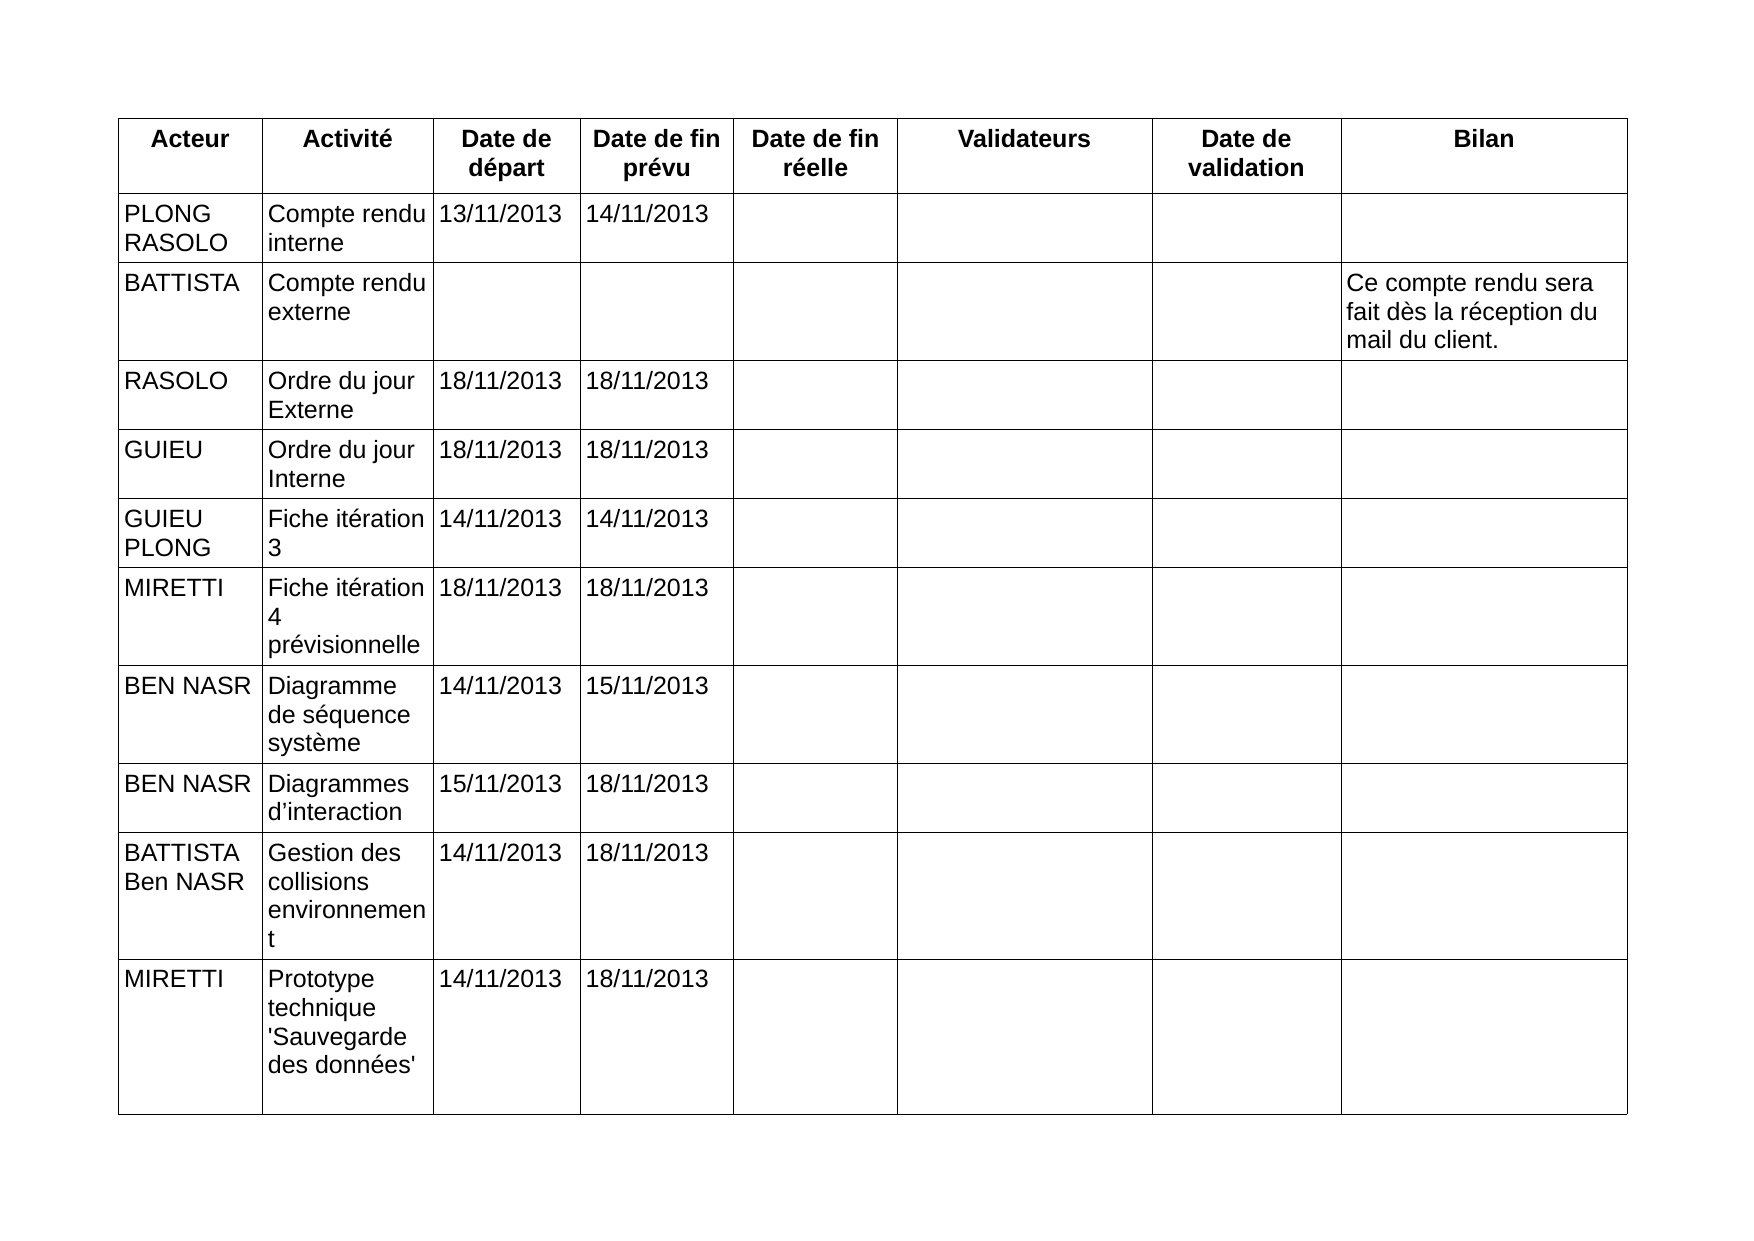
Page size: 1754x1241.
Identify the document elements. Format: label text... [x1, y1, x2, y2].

table_cell [734, 666, 897, 763]
table_cell [898, 960, 1152, 1114]
table_cell 18/11/2013 [581, 568, 733, 665]
table_cell [734, 499, 897, 567]
table_cell 13/11/2013 [434, 194, 580, 262]
table_cell [734, 361, 897, 429]
table_cell 14/11/2013 [434, 833, 580, 958]
table_header Acteur [119, 119, 262, 193]
table_cell [1153, 833, 1341, 958]
table_cell [1342, 960, 1627, 1114]
table_cell 14/11/2013 [434, 666, 580, 763]
table_cell [1342, 833, 1627, 958]
table_cell [898, 361, 1152, 429]
table_cell Fiche itération 3 [263, 499, 433, 567]
table_cell GUIEU [119, 430, 262, 498]
table_cell [734, 263, 897, 360]
table_cell RASOLO [119, 361, 262, 429]
table_header Date de fin réelle [734, 119, 897, 193]
table_cell [898, 194, 1152, 262]
table_cell BATTISTA [119, 263, 262, 360]
table_header Validateurs [898, 119, 1152, 193]
table_cell MIRETTI [119, 568, 262, 665]
table_cell Gestion des collisions environnement [263, 833, 433, 958]
table_cell [581, 263, 733, 360]
table_cell 18/11/2013 [581, 361, 733, 429]
table_cell BATTISTA Ben NASR [119, 833, 262, 958]
table_cell [898, 666, 1152, 763]
table_cell BEN NASR [119, 666, 262, 763]
table_cell [898, 263, 1152, 360]
table_cell 14/11/2013 [581, 194, 733, 262]
table_cell 18/11/2013 [581, 764, 733, 832]
table_header Date de fin prévu [581, 119, 733, 193]
table_cell 15/11/2013 [434, 764, 580, 832]
table_header Date de validation [1153, 119, 1341, 193]
table_cell [1342, 499, 1627, 567]
table_cell [898, 499, 1152, 567]
table_header Activité [263, 119, 433, 193]
table_cell Ce compte rendu sera fait dès la réception du mail du client. [1342, 263, 1627, 360]
table_cell Fiche itération 4 prévisionnelle [263, 568, 433, 665]
table_cell [1342, 194, 1627, 262]
table_cell 18/11/2013 [434, 568, 580, 665]
table_cell 14/11/2013 [434, 499, 580, 567]
table_cell [1153, 568, 1341, 665]
table_cell [734, 194, 897, 262]
table_cell [1153, 666, 1341, 763]
table_cell Ordre du jour Externe [263, 361, 433, 429]
table_cell 18/11/2013 [581, 960, 733, 1114]
table_cell Diagrammes d’interaction [263, 764, 433, 832]
table_header Bilan [1342, 119, 1627, 193]
table_cell 14/11/2013 [581, 499, 733, 567]
table_cell [734, 764, 897, 832]
table_cell 18/11/2013 [434, 430, 580, 498]
table_cell [1153, 361, 1341, 429]
table_cell [734, 568, 897, 665]
table_cell MIRETTI [119, 960, 262, 1114]
table_cell [734, 833, 897, 958]
table_cell [898, 568, 1152, 665]
table_cell Ordre du jour Interne [263, 430, 433, 498]
table_cell [1153, 499, 1341, 567]
table_cell [1153, 960, 1341, 1114]
table_cell [1342, 430, 1627, 498]
table_cell Compte rendu interne [263, 194, 433, 262]
table_cell [1342, 764, 1627, 832]
table_cell [734, 430, 897, 498]
table_cell GUIEU PLONG [119, 499, 262, 567]
table_cell [1342, 568, 1627, 665]
table_cell 15/11/2013 [581, 666, 733, 763]
table_cell 14/11/2013 [434, 960, 580, 1114]
table_cell Diagramme de séquence système [263, 666, 433, 763]
table_cell [898, 430, 1152, 498]
table_cell Prototype technique 'Sauvegarde des données' [263, 960, 433, 1114]
table_cell Compte rendu externe [263, 263, 433, 360]
table_cell [1153, 194, 1341, 262]
table_cell [1153, 764, 1341, 832]
table_cell 18/11/2013 [581, 430, 733, 498]
table_header Date de départ [434, 119, 580, 193]
table_cell BEN NASR [119, 764, 262, 832]
table_cell [1342, 361, 1627, 429]
table_cell [898, 764, 1152, 832]
table_cell [1153, 263, 1341, 360]
table_cell 18/11/2013 [581, 833, 733, 958]
table_cell PLONG RASOLO [119, 194, 262, 262]
table_cell [1153, 430, 1341, 498]
table_cell [734, 960, 897, 1114]
table_cell [434, 263, 580, 360]
table_cell [898, 833, 1152, 958]
table_cell 18/11/2013 [434, 361, 580, 429]
table_cell [1342, 666, 1627, 763]
